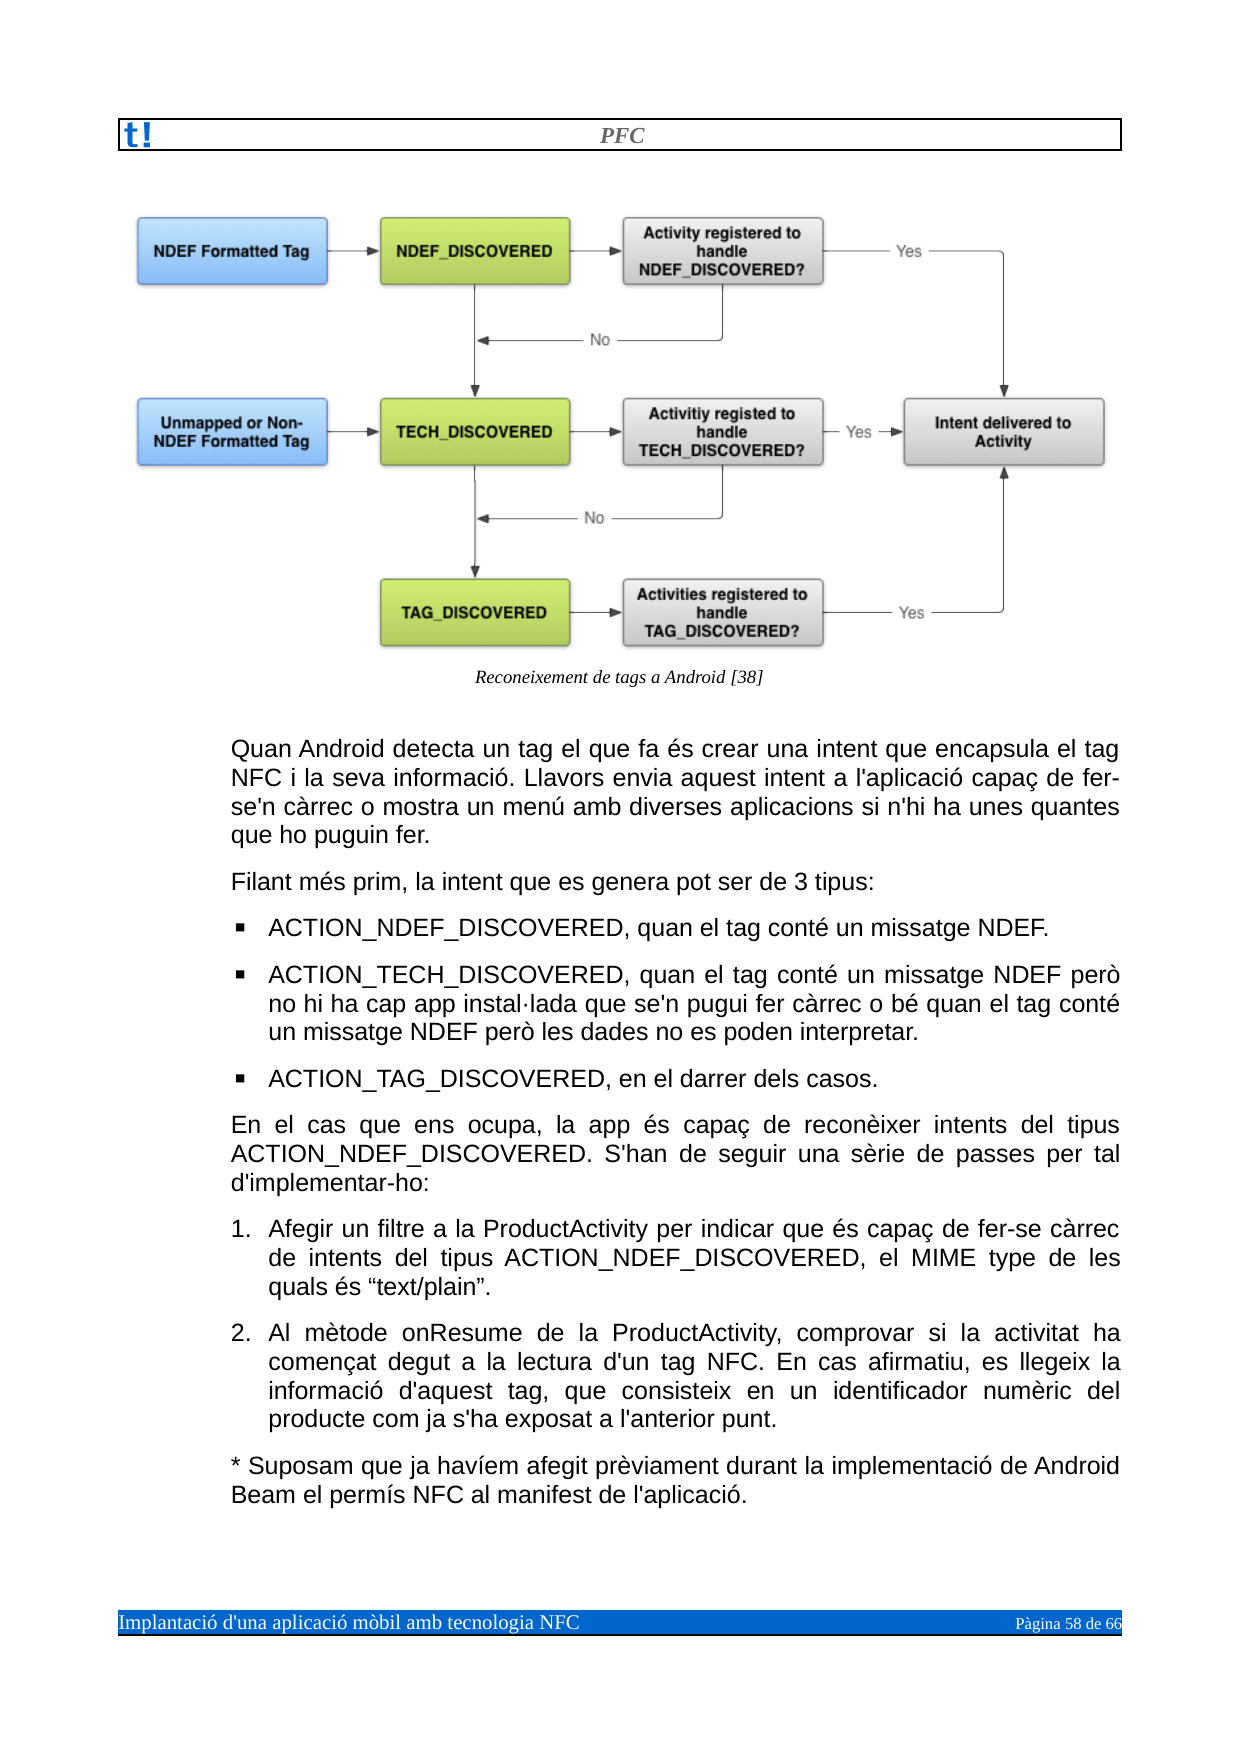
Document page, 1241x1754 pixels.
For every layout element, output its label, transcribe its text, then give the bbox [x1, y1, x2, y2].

picture [123, 121, 151, 148]
list ACTION_TAG_DISCOVERED, en el darrer dels casos. [231, 1064, 1122, 1093]
list En el cas que ens ocupa, la app és capaç de reconèixer intents del tipus ACTION_NDEF_DISCOVERED. S'han de seguir una sèrie de passes per tal d'implementar-ho: [193, 1110, 1122, 1197]
list Al mètode onResume de la ProductActivity, comprovar si la activitat ha començat degut a la lectura d'un tag NFC. En cas afirmatiu, es llegeix la informació d'aquest tag, que consisteix en un identificador numèric del producte com ja s'ha exposat a l'anterior punt. [231, 1318, 1122, 1433]
list Filant més prim, la intent que es genera pot ser de 3 tipus: [193, 867, 1122, 895]
list * Suposam que ja havíem afegit prèviament durant la implementació de Android Beam el permís NFC al manifest de l'aplicació. [193, 1451, 1122, 1508]
list Quan Android detecta un tag el que fa és crear una intent que encapsula el tag NFC i la seva informació. Llavors envia aquest intent a l'aplicació capaç de fer-se'n càrrec o mostra un menú amb diverses aplicacions si n'hi ha unes quantes que ho puguin fer. [193, 734, 1122, 849]
list Reconeixement de tags a Android [38] [118, 666, 1122, 687]
list ACTION_TECH_DISCOVERED, quan el tag conté un missatge NDEF però no hi ha cap app instal·lada que se'n pugui fer càrrec o bé quan el tag conté un missatge NDEF però les dades no es poden interpretar. [231, 960, 1122, 1046]
picture [118, 199, 1123, 666]
list Afegir un filtre a la ProductActivity per indicar que és capaç de fer-se càrrec de intents del tipus ACTION_NDEF_DISCOVERED, el MIME type de les quals és “text/plain”. [231, 1214, 1122, 1301]
list ACTION_NDEF_DISCOVERED, quan el tag conté un missatge NDEF. [231, 913, 1122, 942]
